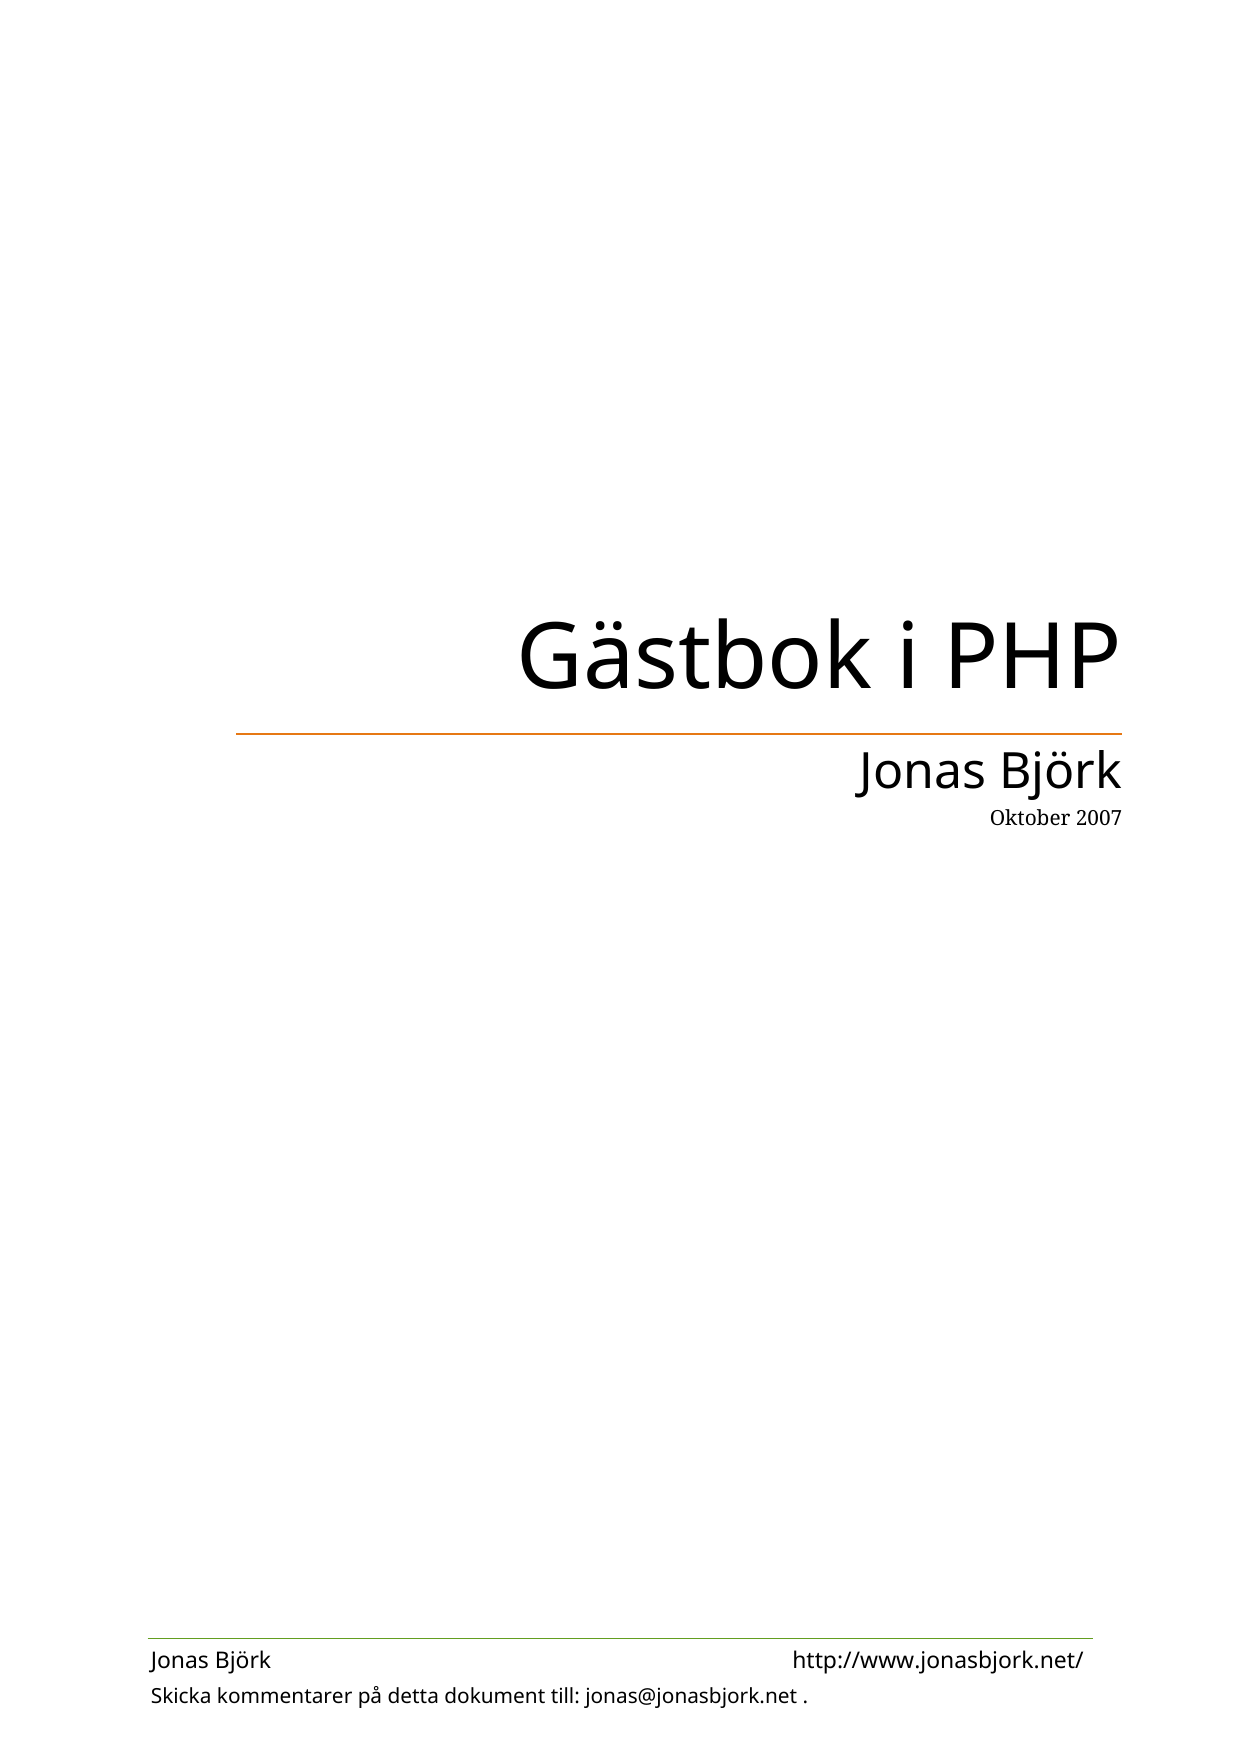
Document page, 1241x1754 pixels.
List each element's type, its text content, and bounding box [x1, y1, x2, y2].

text Gästbok i PHP [236, 591, 1122, 733]
text Oktober 2007 [266, 803, 1122, 832]
text Jonas Björk [118, 735, 1122, 803]
